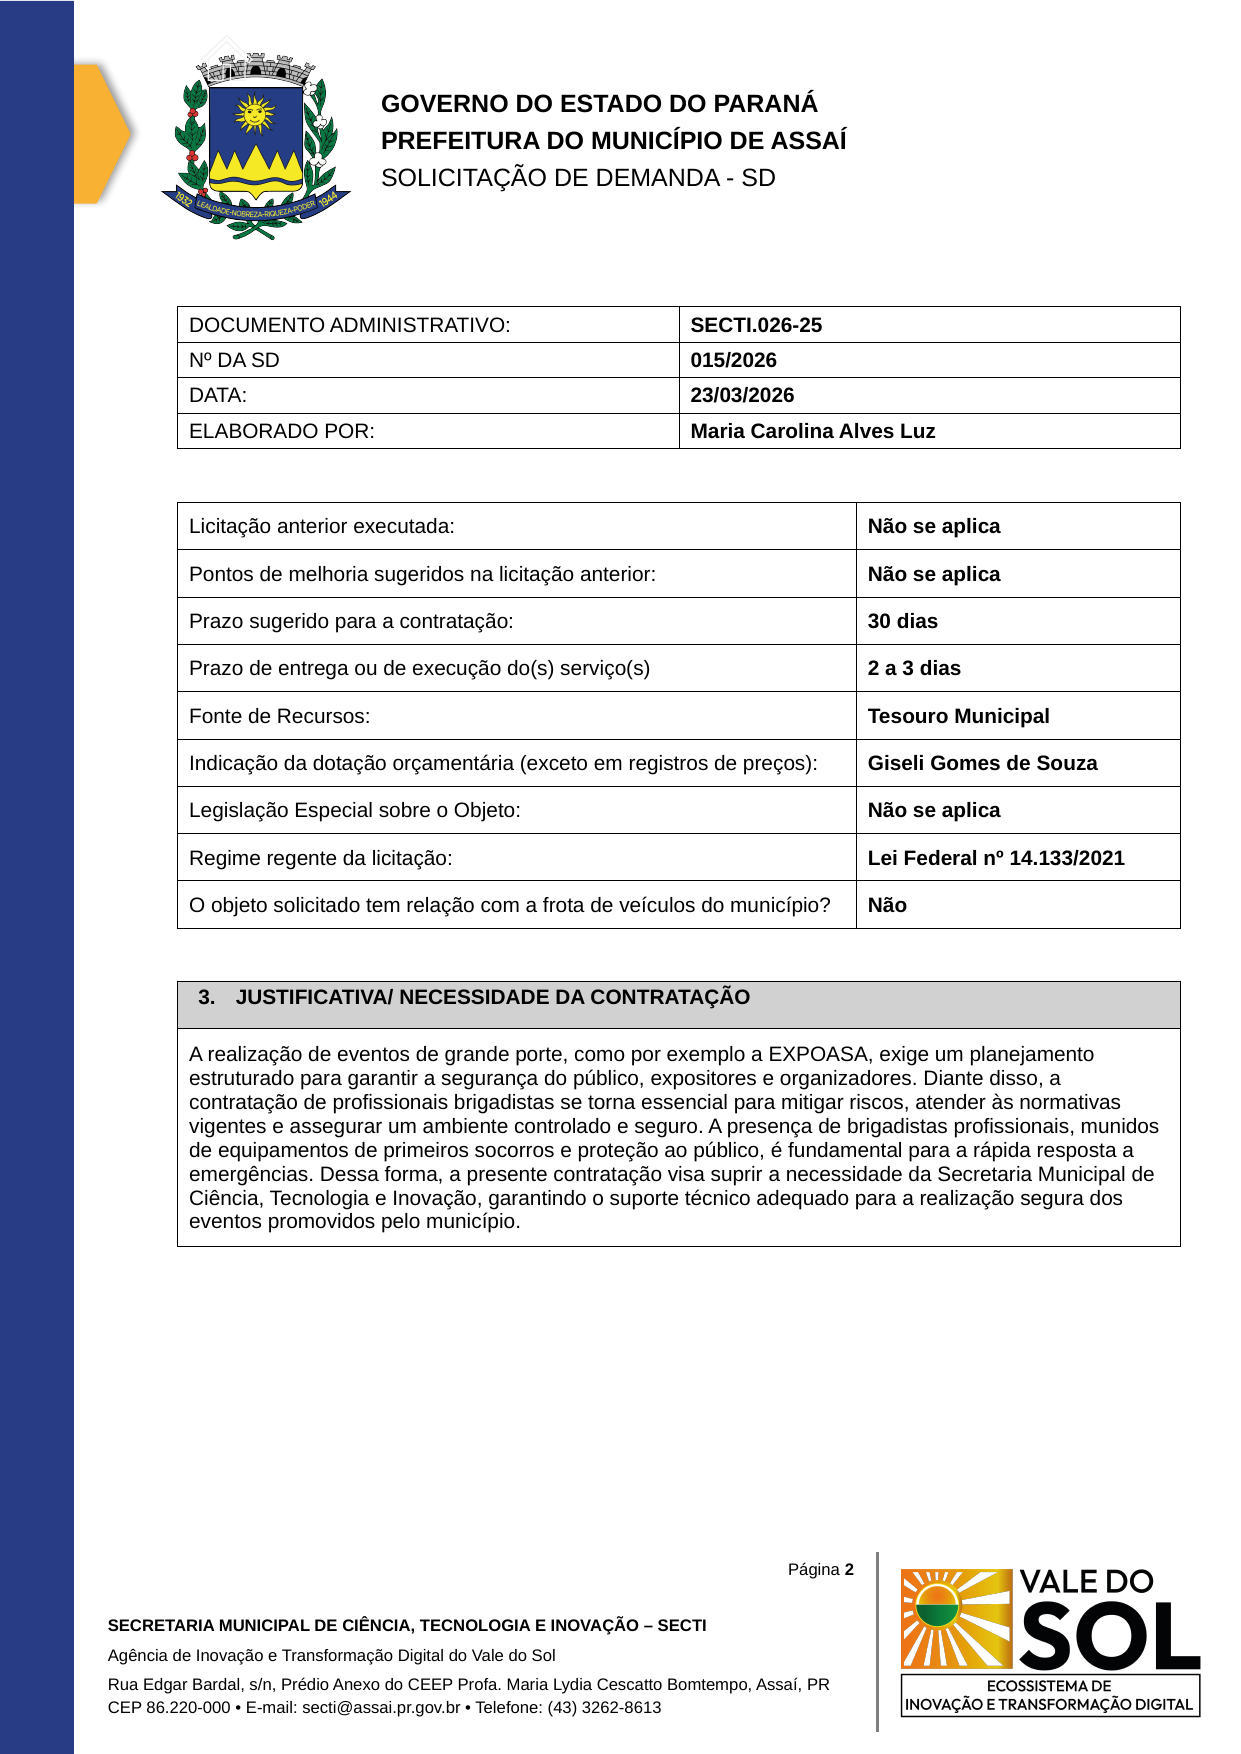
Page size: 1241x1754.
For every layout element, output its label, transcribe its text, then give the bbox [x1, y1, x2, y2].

picture [235, 47, 250, 61]
picture [203, 47, 219, 61]
picture [894, 1563, 1206, 1726]
picture [209, 47, 244, 79]
table_cell Não [857, 881, 1180, 928]
table_cell 2 a 3 dias [857, 645, 1180, 691]
table_cell Indicação da dotação orçamentária (exceto em registros de preços): [178, 740, 856, 786]
table_cell Não se aplica [857, 787, 1180, 833]
table_cell Legislação Especial sobre o Objeto: [178, 787, 856, 833]
table_cell O objeto solicitado tem relação com a frota de veículos do município? [178, 881, 856, 928]
table_cell Prazo sugerido para a contratação: [178, 598, 856, 644]
table_cell Não se aplica [857, 550, 1180, 597]
table_cell Pontos de melhoria sugeridos na licitação anterior: [178, 550, 856, 597]
table_header JUSTIFICATIVA/ NECESSIDADE DA CONTRATAÇÃO [178, 982, 1180, 1028]
table_cell Regime regente da licitação: [178, 834, 856, 880]
table_cell Giseli Gomes de Souza [857, 740, 1180, 786]
picture [158, 47, 354, 246]
table_cell Licitação anterior executada: [178, 503, 856, 549]
table_cell Tesouro Municipal [857, 692, 1180, 738]
table_cell Não se aplica [857, 503, 1180, 549]
table_cell Fonte de Recursos: [178, 692, 856, 738]
table_cell 30 dias [857, 598, 1180, 644]
table_cell A realização de eventos de grande porte, como por exemplo a EXPOASA, exige um planejamento estruturado para garantir a segurança do público, expositores e organizadores. Diante disso, a contratação de profissionais brigadistas se torna essencial para mitigar riscos, atender às normativas vigentes e assegurar um ambiente controlado e seguro. A presença de brigadistas profissionais, munidos de equipamentos de primeiros socorros e proteção ao público, é fundamental para a rápida resposta a emergências. Dessa forma, a presente contratação visa suprir a necessidade da Secretaria Municipal de Ciência, Tecnologia e Inovação, garantindo o suporte técnico adequado para a realização segura dos eventos promovidos pelo município. [178, 1029, 1180, 1246]
table_cell Prazo de entrega ou de execução do(s) serviço(s) [178, 645, 856, 691]
table_cell Lei Federal nº 14.133/2021 [857, 834, 1180, 880]
